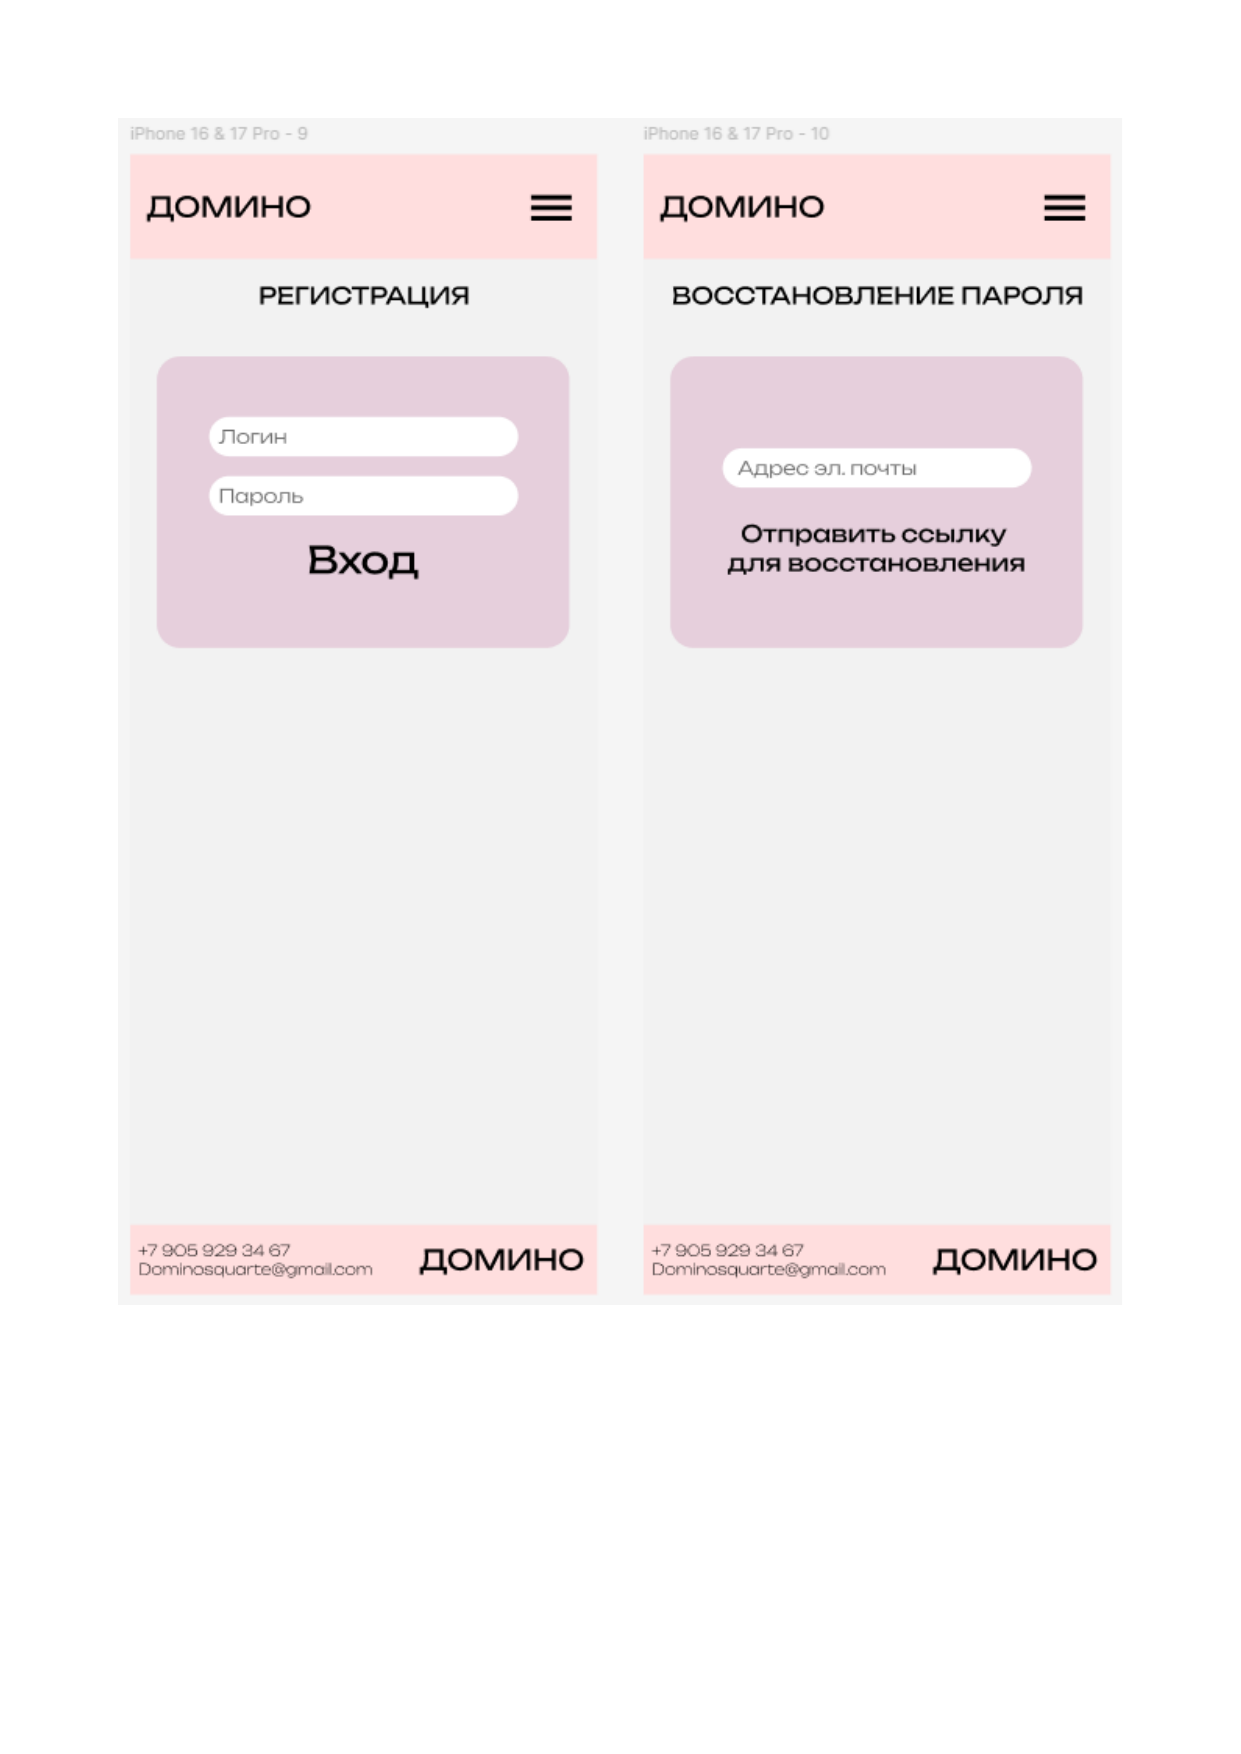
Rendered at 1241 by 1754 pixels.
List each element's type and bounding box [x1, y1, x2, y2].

picture [118, 118, 1123, 1305]
